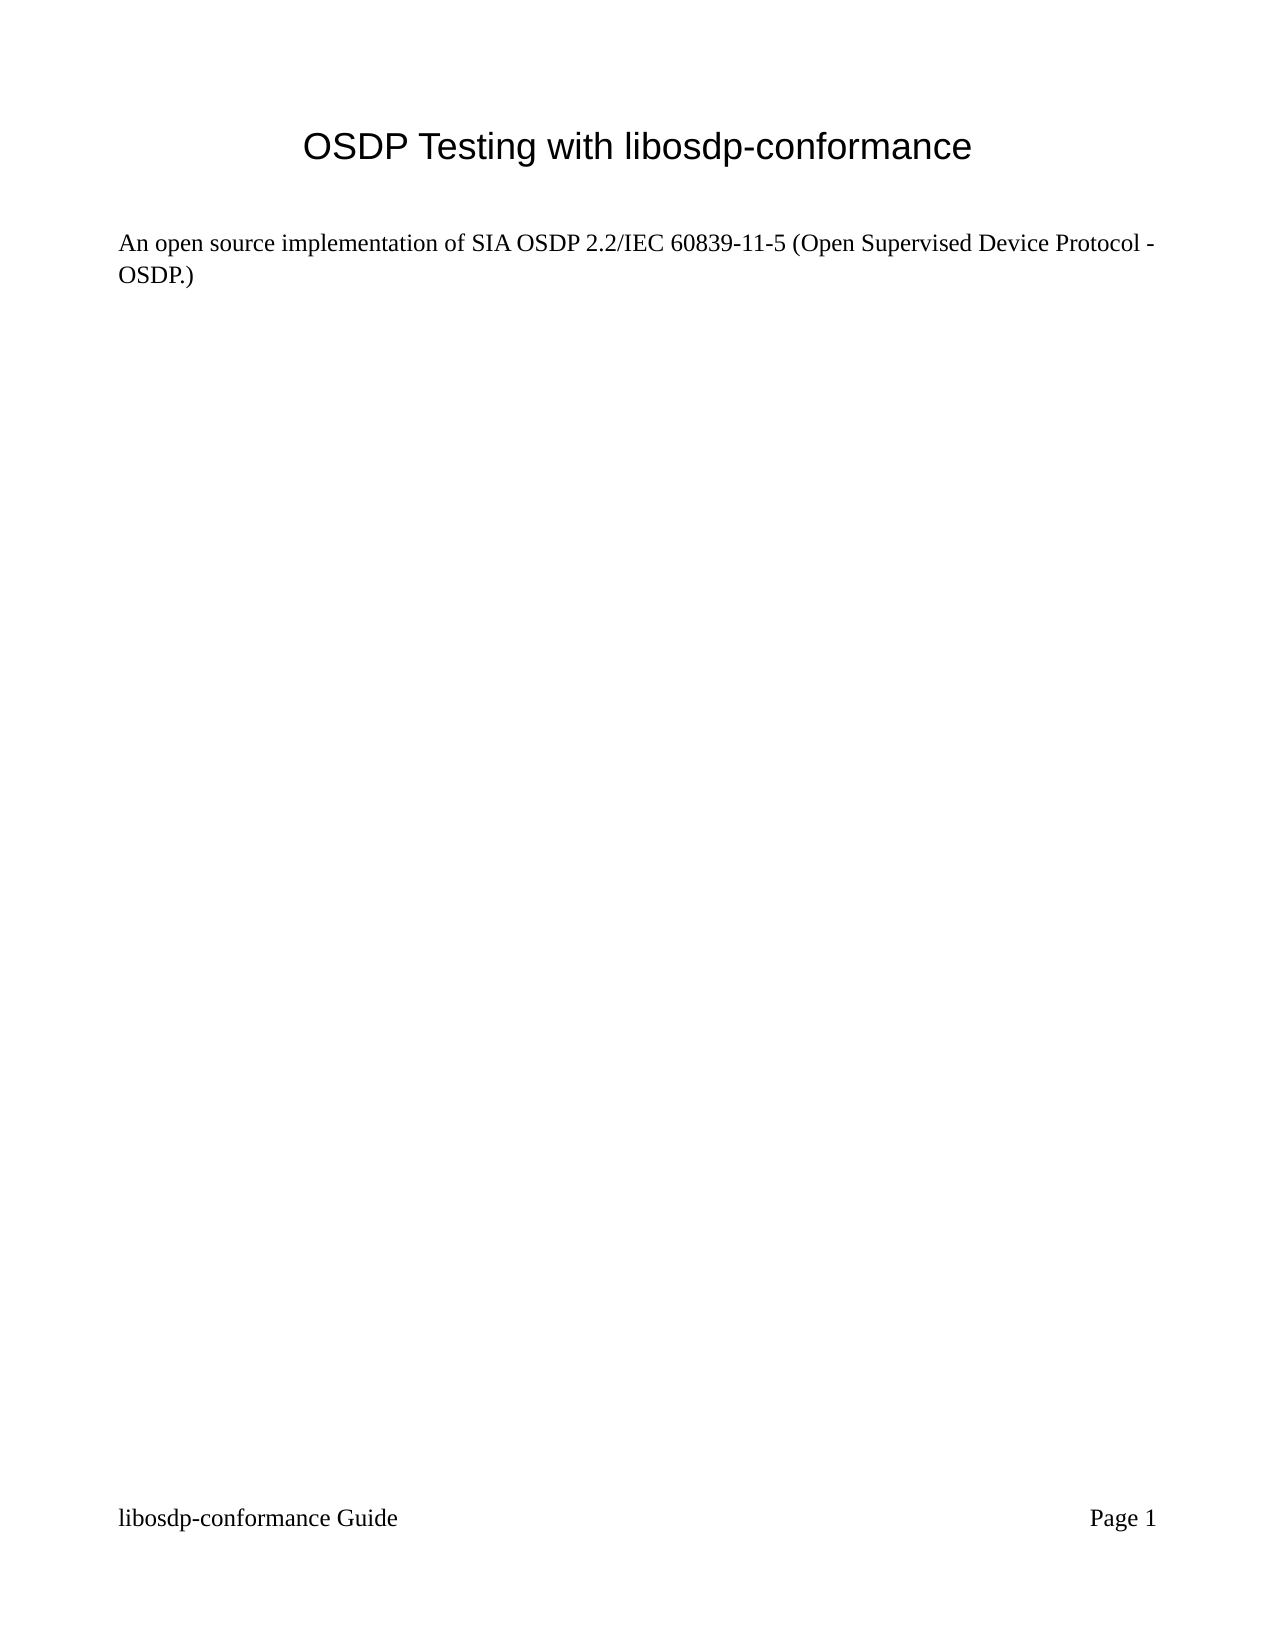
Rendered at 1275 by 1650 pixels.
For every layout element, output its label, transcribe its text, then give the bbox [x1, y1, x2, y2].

text An open source implementation of SIA OSDP 2.2/IEC 60839-11-5 (Open Supervised Device Protocol - OSDP.) [118, 228, 1157, 289]
subtitle OSDP Testing with libosdp-conformance [118, 124, 1157, 167]
